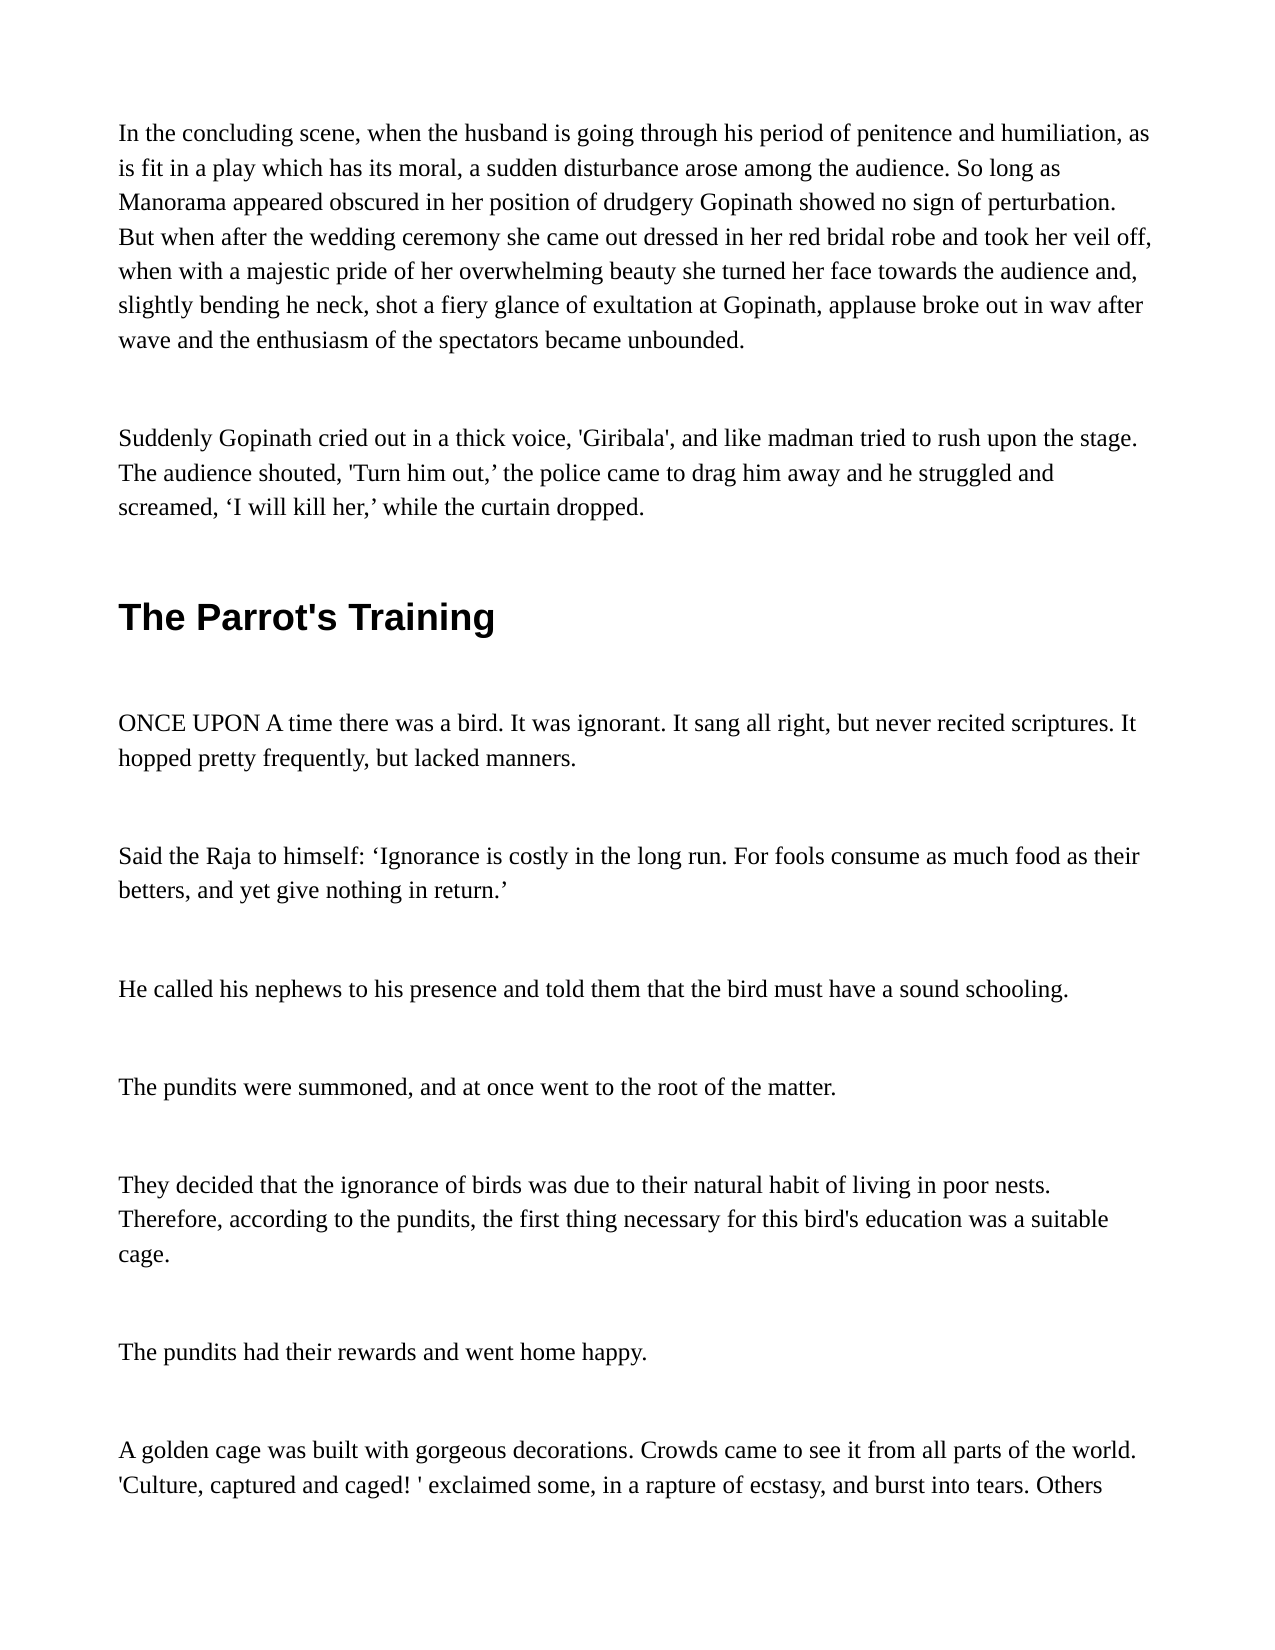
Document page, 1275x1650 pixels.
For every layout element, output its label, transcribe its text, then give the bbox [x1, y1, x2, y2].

text The pundits had their rewards and went home happy. [118, 1337, 1157, 1366]
text In the concluding scene, when the husband is going through his period of penitence and humiliation, as is fit in a play which has its moral, a sudden disturbance arose among the audience. So long as Manorama appeared obscured in her position of drudgery Gopinath showed no sign of perturbation. But when after the wedding ceremony she came out dressed in her red bridal robe and took her veil off, when with a majestic pride of her overwhelming beauty she turned her face towards the audience and, slightly bending he neck, shot a fiery glance of exultation at Gopinath, applause broke out in wav after wave and the enthusiasm of the spectators became unbounded. [118, 118, 1157, 354]
text He called his nephews to his presence and told them that the bird must have a sound schooling. [118, 974, 1157, 1002]
text A golden cage was built with gorgeous decorations. Crowds came to see it from all parts of the world. 'Culture, captured and caged! ' exclaimed some, in a rapture of ecstasy, and burst into tears. Others [118, 1435, 1157, 1498]
text ONCE UPON A time there was a bird. It was ignorant. It sang all right, but never recited scriptures. It hopped pretty frequently, but lacked manners. [118, 708, 1157, 772]
text They decided that the ignorance of birds was due to their natural habit of living in poor nests. Therefore, according to the pundits, the first thing necessary for this bird's education was a suitable cage. [118, 1170, 1157, 1268]
text The pundits were summoned, and at once went to the root of the matter. [118, 1072, 1157, 1101]
text Suddenly Gopinath cried out in a thick voice, 'Giribala', and like madman tried to rush upon the stage. The audience shouted, 'Turn him out,’ the police came to drag him away and he struggled and screamed, ‘I will kill her,’ while the curtain dropped. [118, 423, 1157, 521]
text Said the Raja to himself: ‘Ignorance is costly in the long run. For fools consume as much food as their betters, and yet give nothing in return.’ [118, 841, 1157, 904]
subtitle The Parrot's Training [118, 595, 1157, 638]
